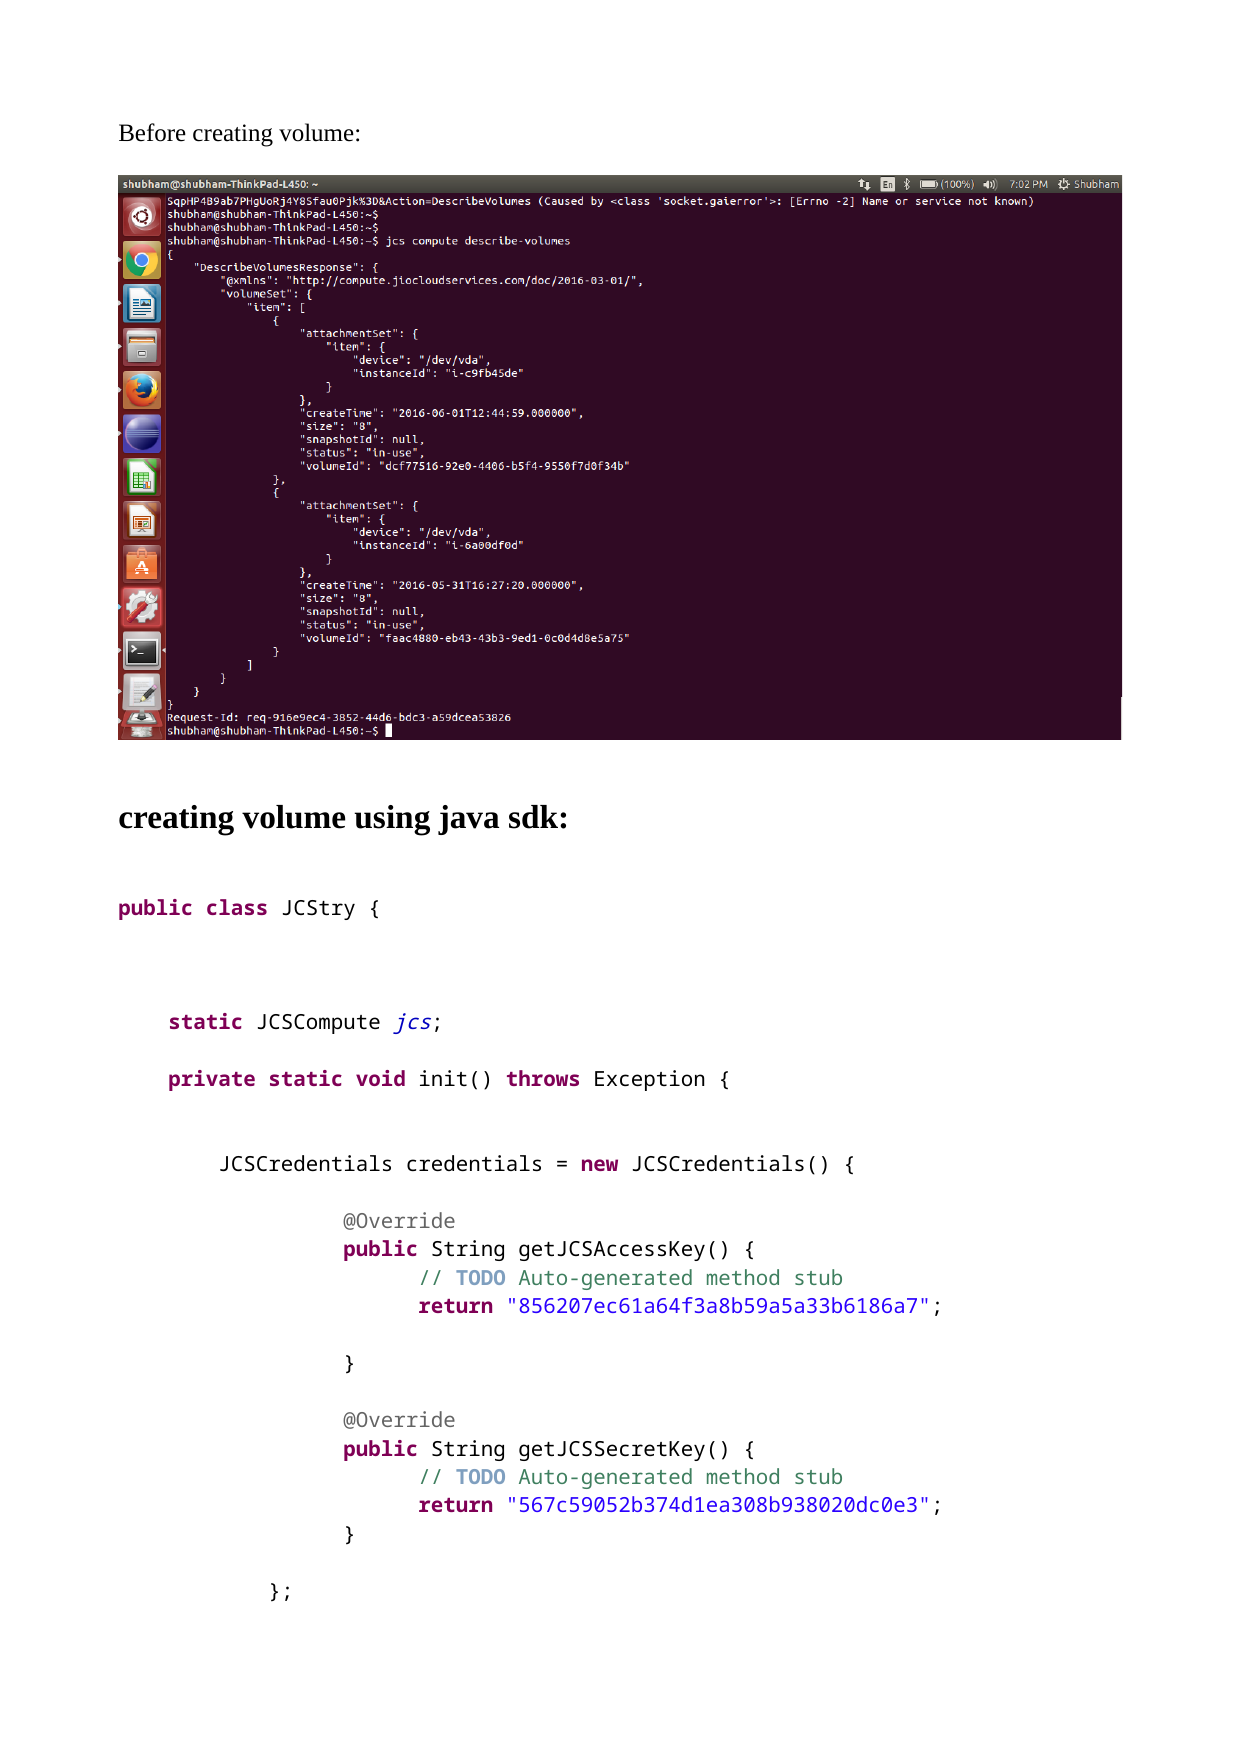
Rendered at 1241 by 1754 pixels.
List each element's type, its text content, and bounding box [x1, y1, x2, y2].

text JCSCredentials credentials = new JCSCredentials() { [118, 1149, 1122, 1178]
text @Override [118, 1405, 1122, 1434]
text return "856207ec61a64f3a8b59a5a33b6186a7"; [118, 1291, 1122, 1320]
text public class JCStry { [118, 893, 1122, 922]
text public String getJCSAccessKey() { [118, 1234, 1122, 1263]
text return "567c59052b374d1ea308b938020dc0e3"; [118, 1491, 1122, 1519]
text ­Before creating volume: [118, 118, 1122, 147]
text private static void init() throws Exception { [118, 1064, 1122, 1092]
text creating volume using java sdk: [118, 797, 1122, 836]
text // TODO Auto-generated method stub [118, 1263, 1122, 1291]
text static JCSCompute jcs; [118, 1007, 1122, 1036]
text }; [118, 1576, 1122, 1604]
text @Override [118, 1206, 1122, 1234]
text } [118, 1348, 1122, 1377]
picture [118, 175, 1123, 740]
text public String getJCSSecretKey() { [118, 1434, 1122, 1462]
text } [118, 1519, 1122, 1547]
text // TODO Auto-generated method stub [118, 1462, 1122, 1491]
